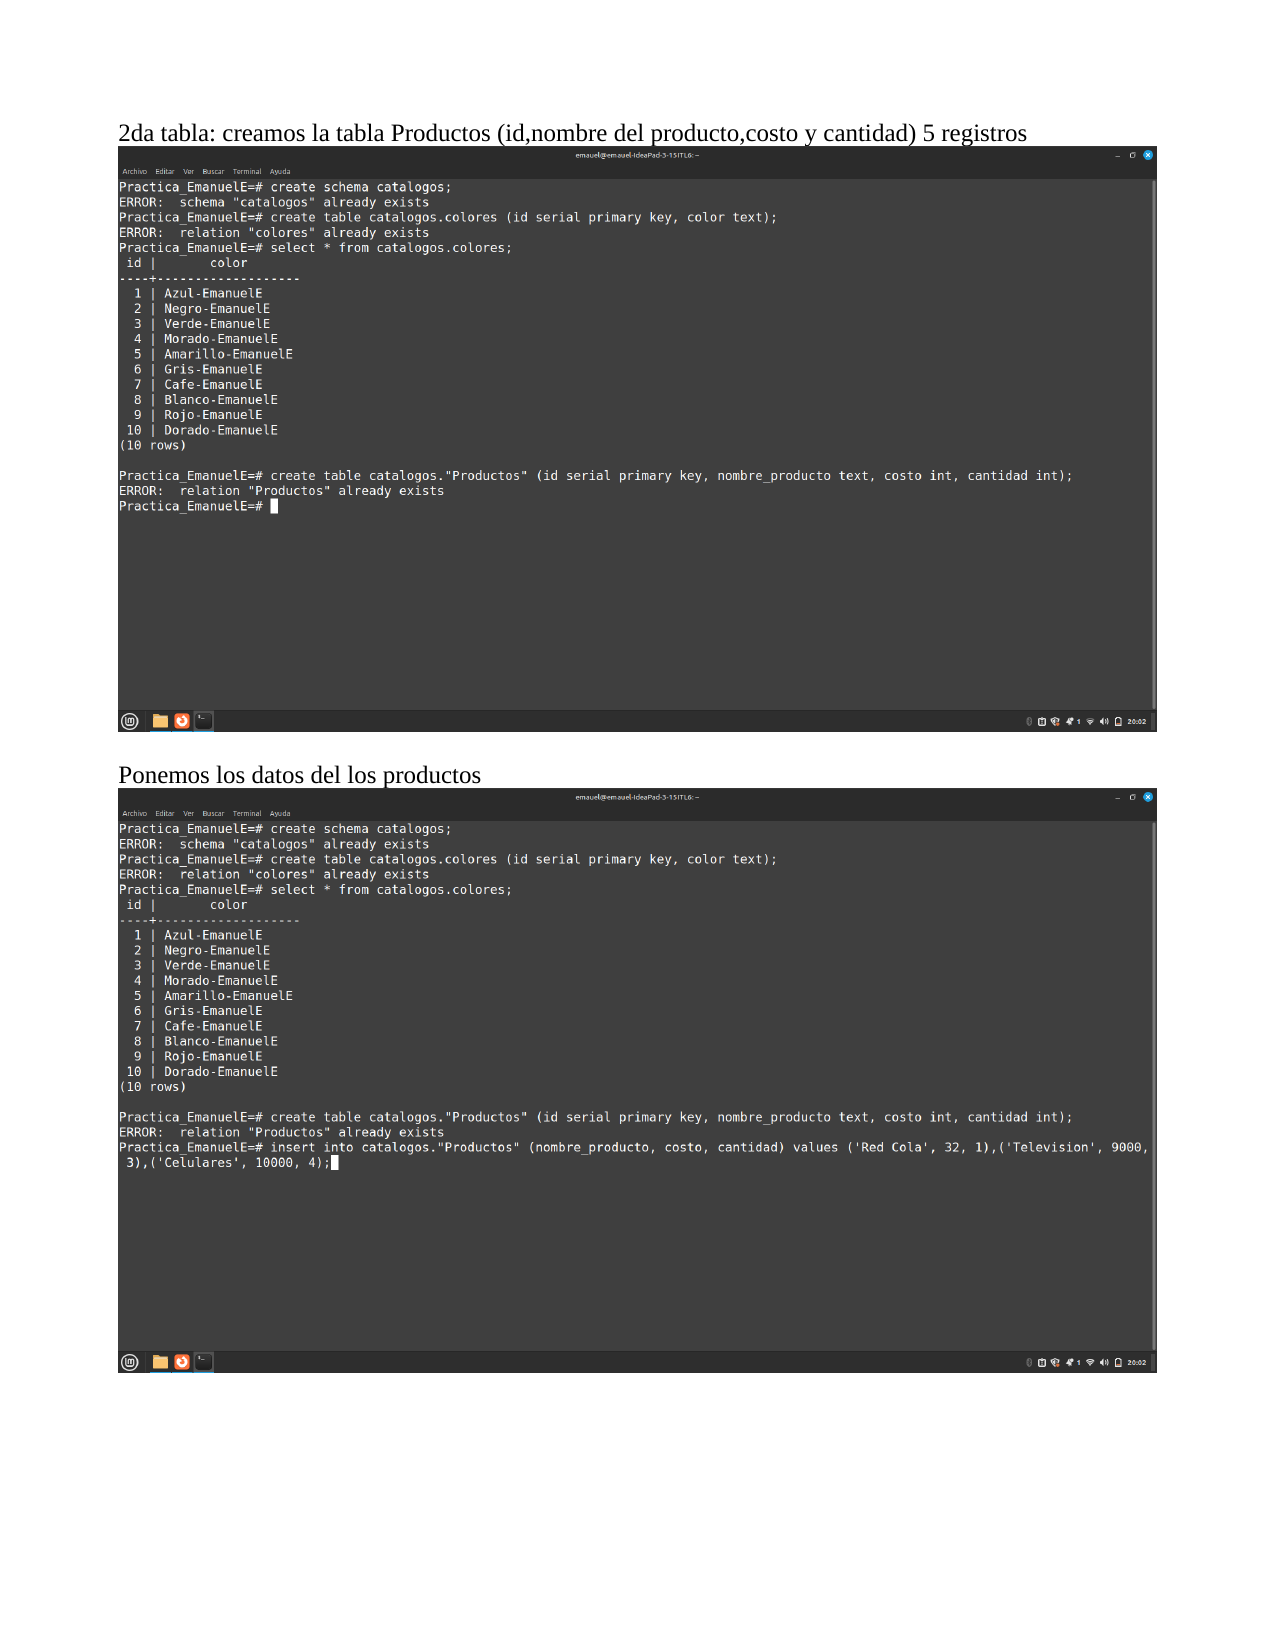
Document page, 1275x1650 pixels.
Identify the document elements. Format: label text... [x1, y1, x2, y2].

text Ponemos los datos del los productos [118, 760, 1157, 788]
picture [118, 788, 1157, 1373]
picture [118, 146, 1157, 732]
text 2da tabla: creamos la tabla Productos (id,nombre del producto,costo y cantidad) 5 registros [118, 118, 1157, 146]
